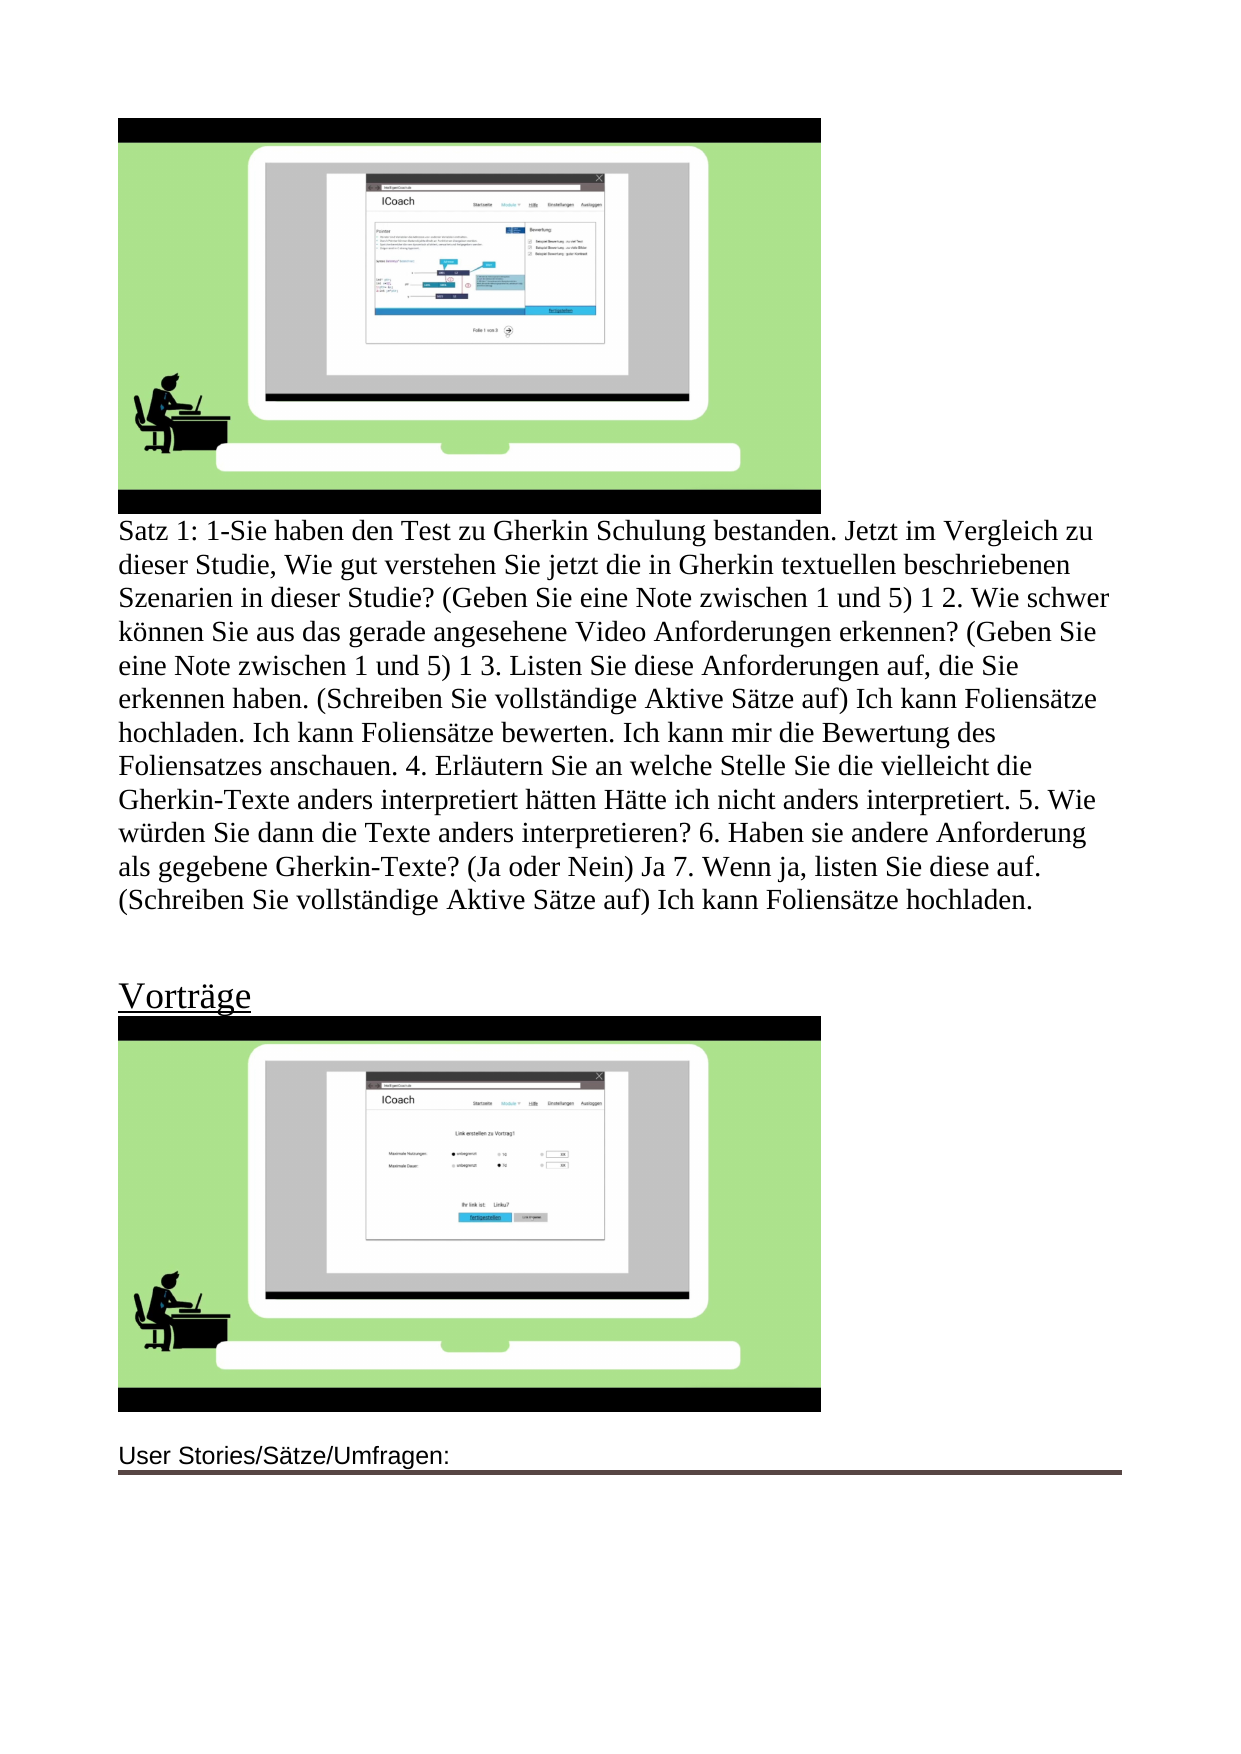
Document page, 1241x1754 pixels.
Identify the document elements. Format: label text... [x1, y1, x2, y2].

picture [118, 1016, 821, 1412]
picture [118, 118, 821, 514]
subtitle Vorträge [118, 973, 1122, 1017]
text Satz 1: 1-Sie haben den Test zu Gherkin Schulung bestanden. Jetzt im Vergleich zu dieser Studie, Wie gut verstehen Sie jetzt die in Gherkin textuellen beschriebenen Szenarien in dieser Studie? (Geben Sie eine Note zwischen 1 und 5) 1 2. Wie schwer können Sie aus das gerade angesehene Video Anforderungen erkennen? (Geben Sie eine Note zwischen 1 und 5) 1 3. Listen Sie diese Anforderungen auf, die Sie erkennen haben. (Schreiben Sie vollständige Aktive Sätze auf) Ich kann Foliensätze hochladen. Ich kann Foliensätze bewerten. Ich kann mir die Bewertung des Foliensatzes anschauen. 4. Erläutern Sie an welche Stelle Sie die vielleicht die Gherkin-Texte anders interpretiert hätten Hätte ich nicht anders interpretiert. 5. Wie würden Sie dann die Texte anders interpretieren? 6. Haben sie andere Anforderung als gegebene Gherkin-Texte? (Ja oder Nein) Ja 7. Wenn ja, listen Sie diese auf. (Schreiben Sie vollständige Aktive Sätze auf) Ich kann Foliensätze hochladen. [118, 513, 1122, 916]
text User Stories/Sätze/Umfragen: [118, 1441, 1122, 1470]
